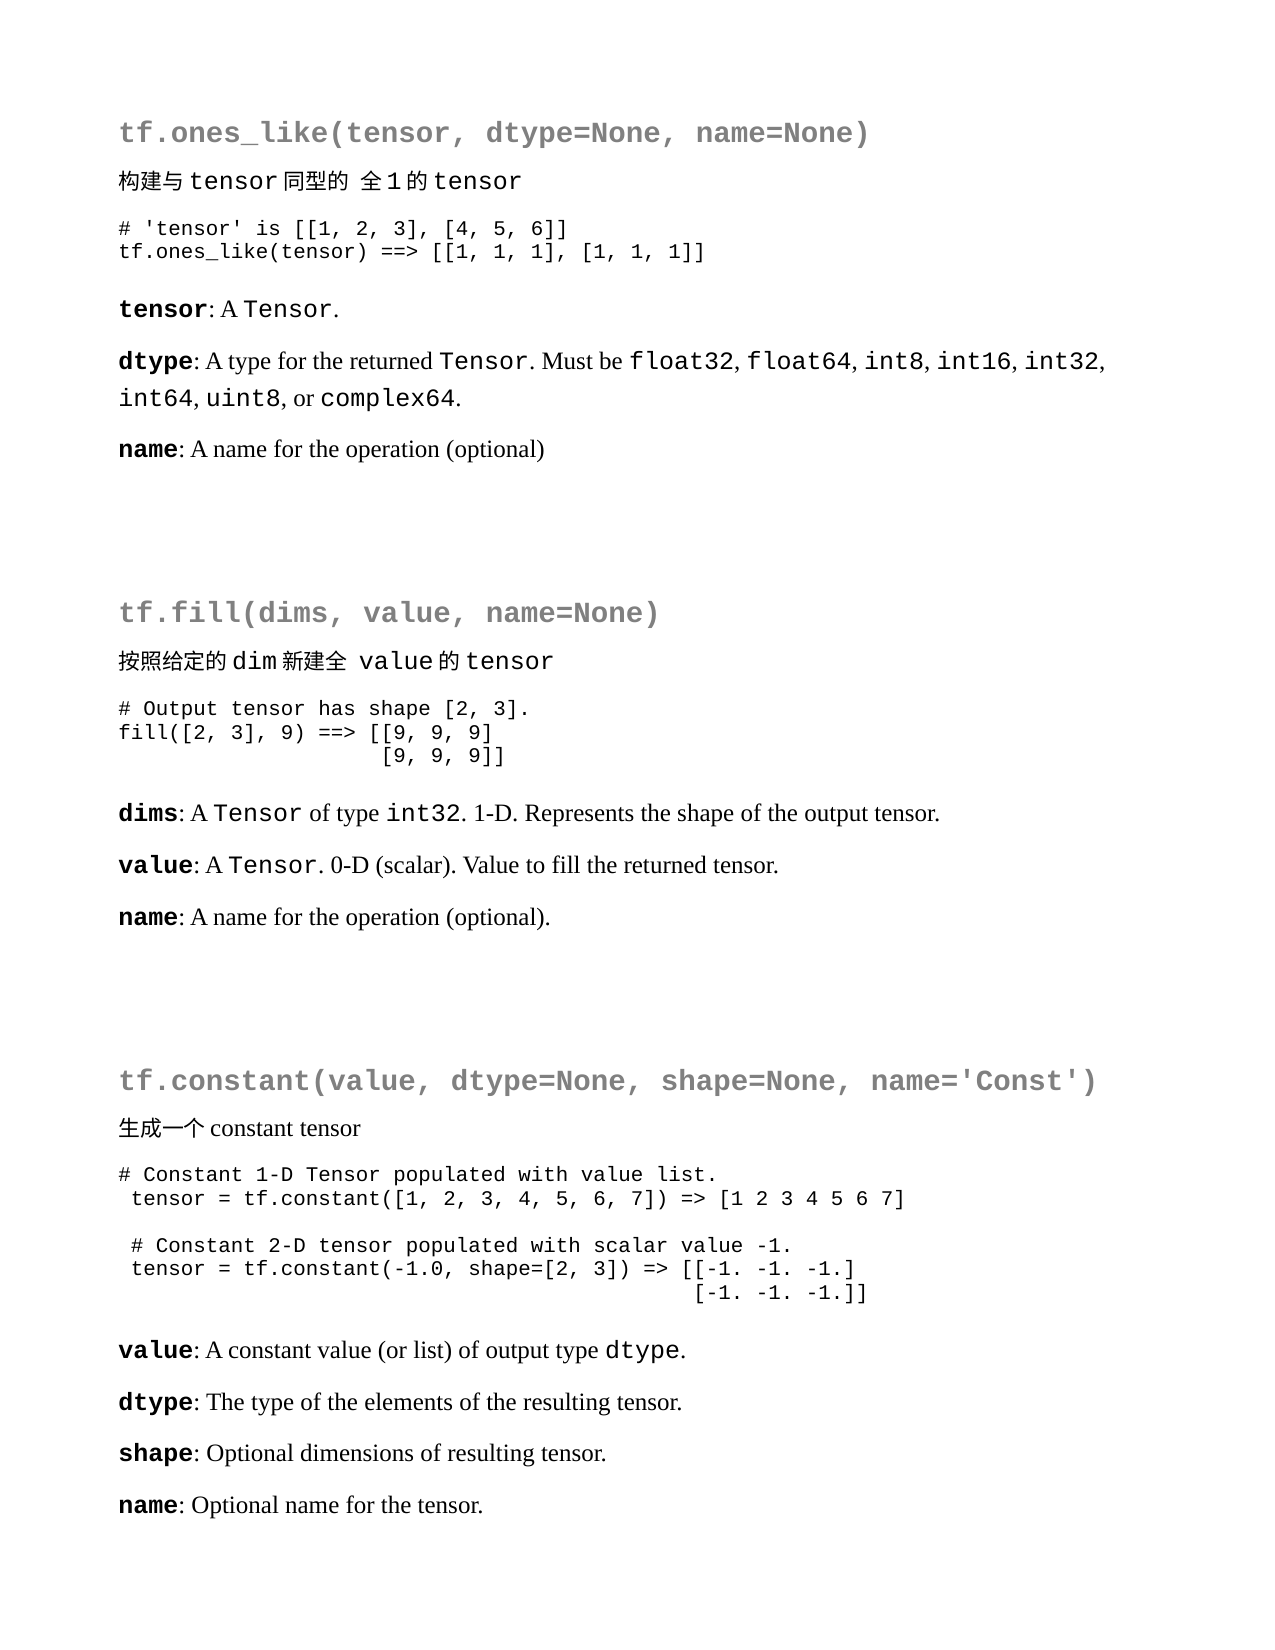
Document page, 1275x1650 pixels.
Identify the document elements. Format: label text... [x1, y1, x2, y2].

subtitle tf.ones_like(tensor, dtype=None, name=None) [118, 118, 1157, 151]
text [-1. -1. -1.]] [118, 1282, 1157, 1306]
subtitle tf.constant(value, dtype=None, shape=None, name='Const') [118, 1066, 1157, 1099]
text tf.ones_like(tensor) ==> [[1, 1, 1], [1, 1, 1]] [118, 241, 1157, 265]
subtitle tf.fill(dims, value, name=None) [118, 598, 1157, 631]
text # Constant 1-D Tensor populated with value list. [118, 1164, 1157, 1187]
text tensor: A Tensor. [118, 294, 1157, 325]
text 构建与 tensor同型的 全1的tensor [118, 164, 1157, 197]
text dtype: The type of the elements of the resulting tensor. [118, 1387, 1157, 1418]
text fill([2, 3], 9) ==> [[9, 9, 9] [118, 722, 1157, 745]
text value: A Tensor. 0-D (scalar). Value to fill the returned tensor. [118, 850, 1157, 881]
text # Output tensor has shape [2, 3]. [118, 698, 1157, 722]
text 按照给定的dim新建全 value的tensor [118, 644, 1157, 677]
text name: Optional name for the tensor. [118, 1490, 1157, 1521]
text dims: A Tensor of type int32. 1-D. Represents the shape of the output tensor. [118, 798, 1157, 829]
text 生成一个constant tensor [118, 1111, 1157, 1143]
text name: A name for the operation (optional). [118, 902, 1157, 932]
text name: A name for the operation (optional) [118, 434, 1157, 465]
text tensor = tf.constant(-1.0, shape=[2, 3]) => [[-1. -1. -1.] [118, 1258, 1157, 1282]
text dtype: A type for the returned Tensor. Must be float32, float64, int8, int16, int32, int64, uint8, or complex64. [118, 346, 1157, 413]
text value: A constant value (or list) of output type dtype. [118, 1335, 1157, 1366]
text [9, 9, 9]] [118, 745, 1157, 769]
text # Constant 2-D tensor populated with scalar value -1. [118, 1235, 1157, 1258]
text tensor = tf.constant([1, 2, 3, 4, 5, 6, 7]) => [1 2 3 4 5 6 7] [118, 1187, 1157, 1211]
text shape: Optional dimensions of resulting tensor. [118, 1438, 1157, 1469]
text # 'tensor' is [[1, 2, 3], [4, 5, 6]] [118, 218, 1157, 241]
